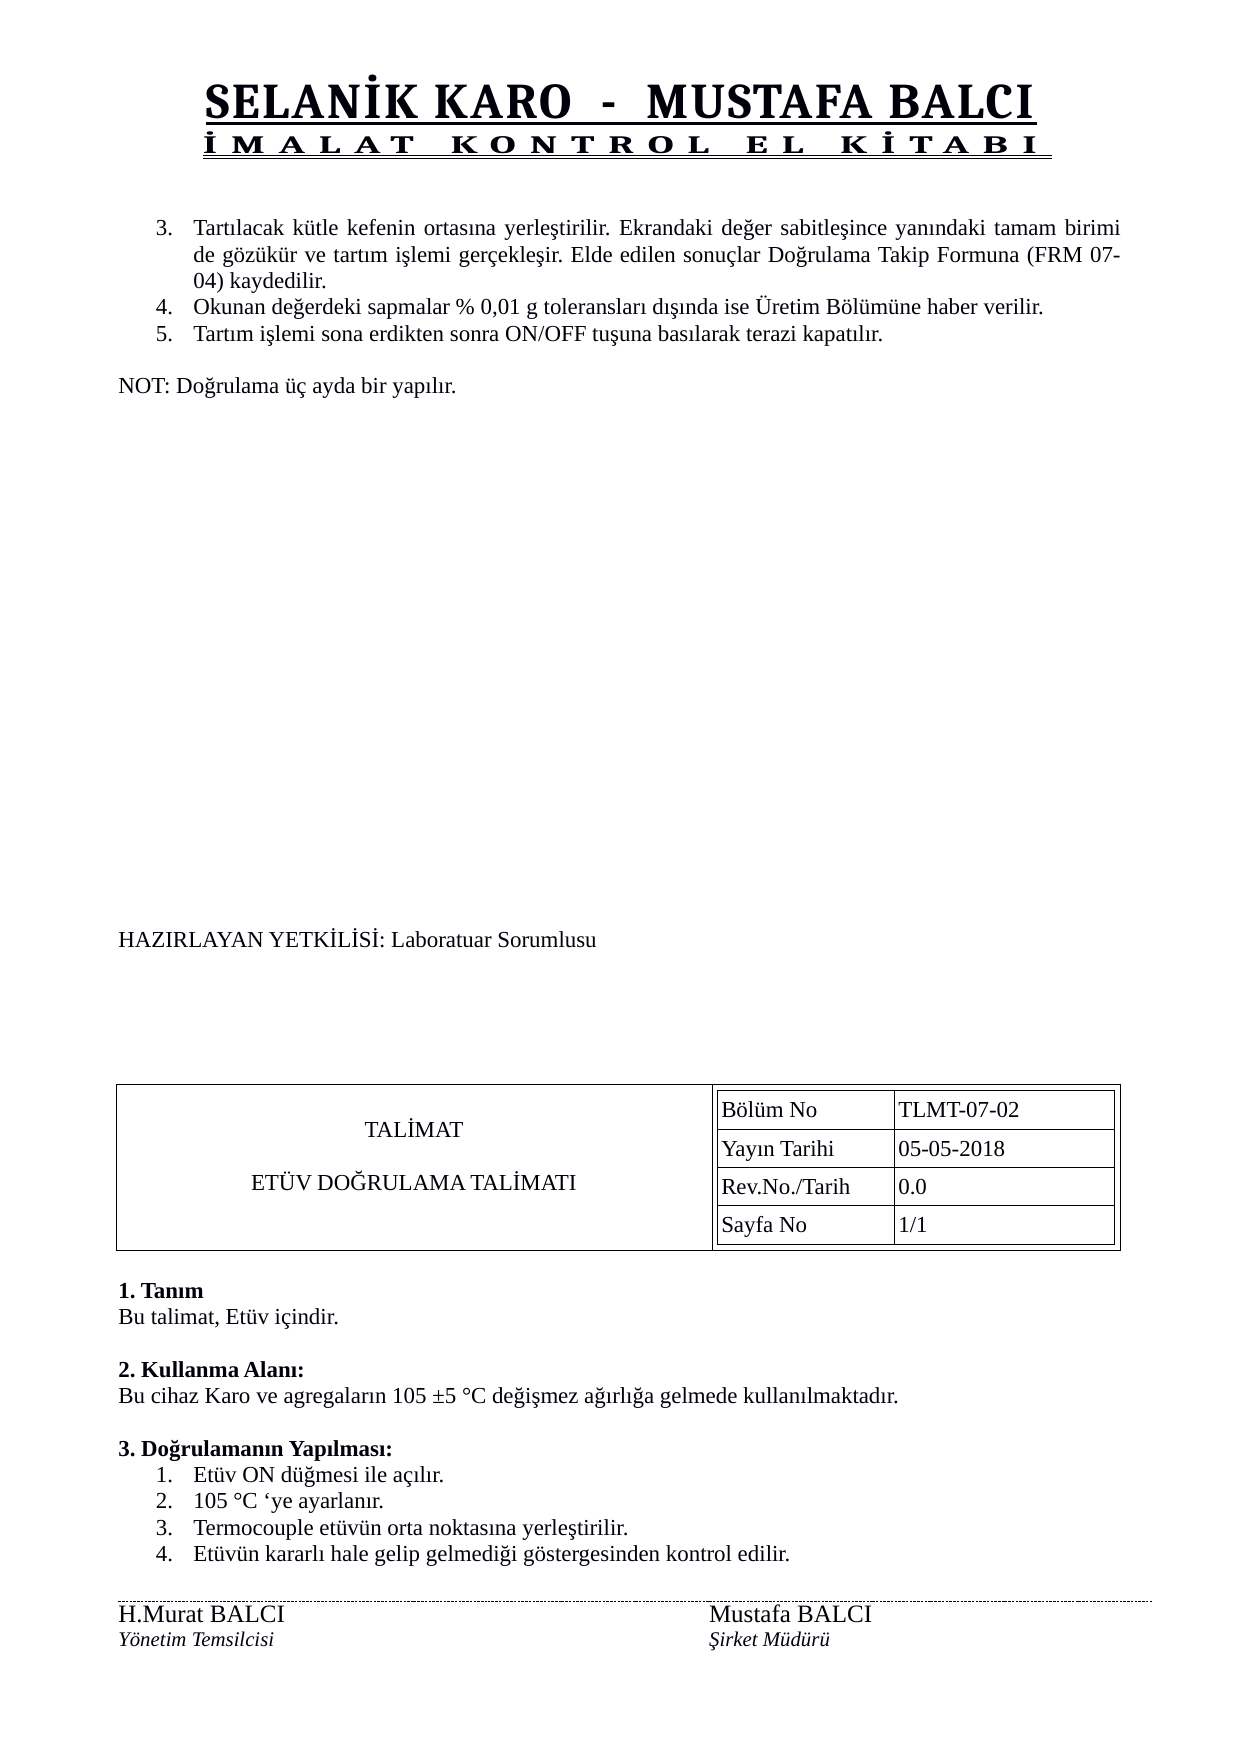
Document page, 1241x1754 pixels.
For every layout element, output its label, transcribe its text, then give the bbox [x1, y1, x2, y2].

list Etüvün kararlı hale gelip gelmediği göstergesinden kontrol edilir. [156, 1540, 1122, 1567]
text Bu talimat, Etüv içindir. [118, 1303, 1122, 1329]
text NOT: Doğrulama üç ayda bir yapılır. [118, 372, 1122, 399]
list Tartılacak kütle kefenin ortasına yerleştirilir. Ekrandaki değer sabitleşince yanındaki tamam birimi de gözükür ve tartım işlemi gerçekleşir. Elde edilen sonuçlar Doğrulama Takip Formuna (FRM 07-04) kaydedilir. [156, 214, 1122, 293]
table_cell Rev.No./Tarih [718, 1168, 894, 1205]
text 2. Kullanma Alanı: [118, 1356, 1122, 1382]
table_header TALİMAT ETÜV DOĞRULAMA TALİMATI [117, 1085, 712, 1250]
table_header Bölüm No [718, 1091, 894, 1128]
table_header [713, 1085, 1120, 1250]
list Tartım işlemi sona erdikten sonra ON/OFF tuşuna basılarak terazi kapatılır. [156, 320, 1122, 346]
text 3. Doğrulamanın Yapılması: [118, 1435, 1122, 1461]
list Okunan değerdeki sapmalar % 0,01 g toleransları dışında ise Üretim Bölümüne haber verilir. [156, 293, 1122, 320]
list Termocouple etüvün orta noktasına yerleştirilir. [156, 1514, 1122, 1540]
list 105 °C ‘ye ayarlanır. [156, 1488, 1122, 1514]
table_cell Sayfa No [718, 1206, 894, 1243]
table_cell Yayın Tarihi [718, 1130, 894, 1167]
table_cell 0.0 [895, 1168, 1114, 1205]
text HAZIRLAYAN YETKİLİSİ: Laboratuar Sorumlusu [118, 926, 1122, 952]
list Etüv ON düğmesi ile açılır. [156, 1461, 1122, 1488]
table_cell 05-05-2018 [895, 1130, 1114, 1167]
table_header TLMT-07-02 [895, 1091, 1114, 1128]
table_cell 1/1 [895, 1206, 1114, 1243]
text 1. Tanım [118, 1277, 1122, 1303]
text Bu cihaz Karo ve agregaların 105 ±5 °C değişmez ağırlığa gelmede kullanılmaktadır. [118, 1382, 1122, 1408]
